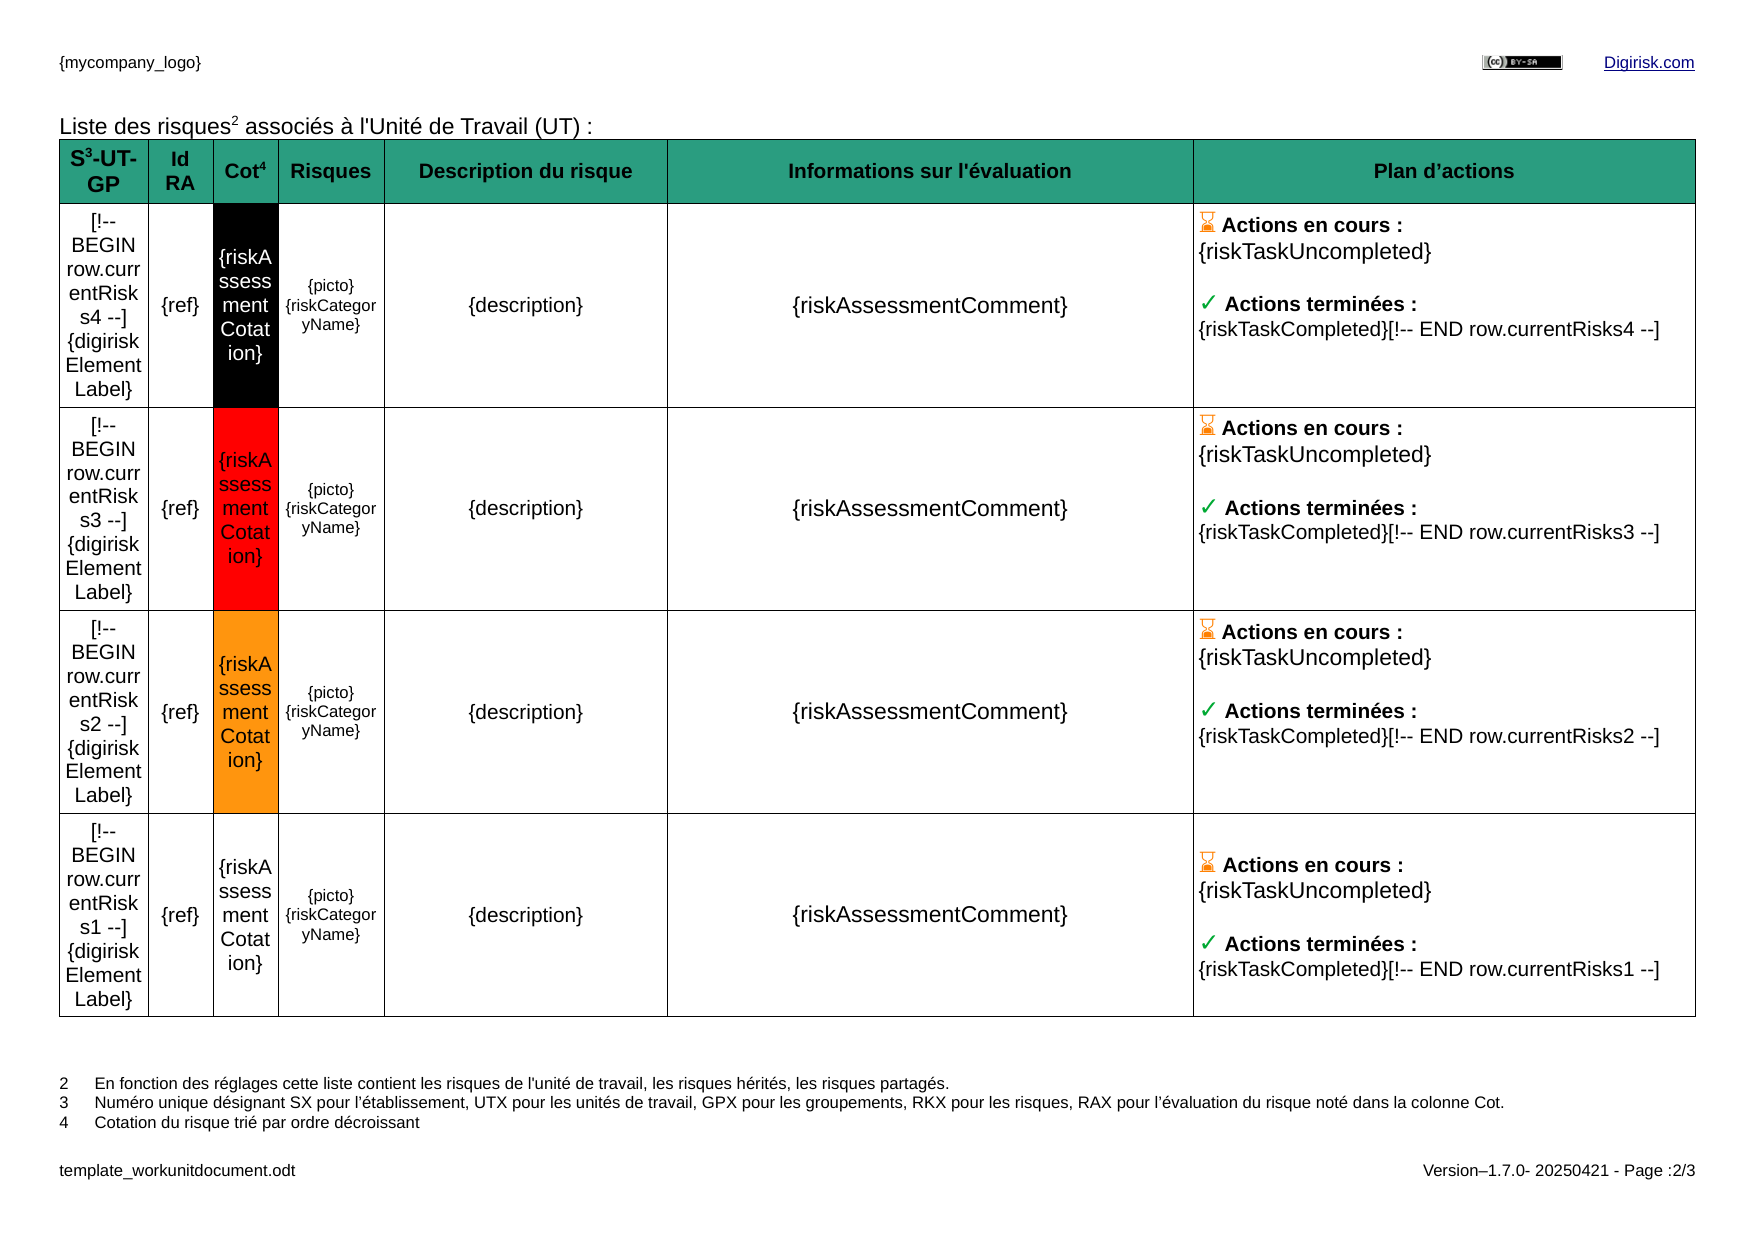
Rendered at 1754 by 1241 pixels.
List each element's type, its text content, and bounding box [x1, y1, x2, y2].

table_cell {ref} [149, 204, 213, 407]
table_cell ⌛ Actions en cours : {riskTaskUncompleted} ✓ Actions terminées : {riskTaskCompleted}[!-- END row.currentRisks1 --] [1194, 814, 1695, 1016]
table_header S-UT-GP [60, 140, 148, 203]
table_cell {riskAssessmentCotation} [214, 814, 278, 1016]
table_cell ⌛ Actions en cours : {riskTaskUncompleted} ✓ Actions terminées : {riskTaskCompleted}[!-- END row.currentRisks2 --] [1194, 611, 1695, 813]
table_cell [!-- BEGIN row.currentRisks1 --]{digiriskElementLabel} [60, 814, 148, 1016]
table_cell {description} [385, 408, 667, 610]
table_header Informations sur l'évaluation [668, 140, 1193, 203]
text Liste des risques associés à l'Unité de Travail (UT) : [59, 113, 1695, 139]
table_cell [!-- BEGIN row.currentRisks4 --]{digiriskElementLabel} [60, 204, 148, 407]
table_cell [!-- BEGIN row.currentRisks2 --]{digiriskElementLabel} [60, 611, 148, 813]
table_cell {riskAssessmentComment} [668, 611, 1193, 813]
table_cell {riskAssessmentCotation} [214, 408, 278, 610]
table_cell {picto} {riskCategoryName} [279, 204, 384, 407]
table_cell {ref} [149, 814, 213, 1016]
table_cell {description} [385, 814, 667, 1016]
table_cell {description} [385, 204, 667, 407]
table_cell {riskAssessmentComment} [668, 814, 1193, 1016]
table_cell {description} [385, 611, 667, 813]
table_header Id RA [149, 140, 213, 203]
table_header Risques [279, 140, 384, 203]
table_cell {ref} [149, 408, 213, 610]
table_cell {ref} [149, 611, 213, 813]
table_cell {picto} {riskCategoryName} [279, 814, 384, 1016]
table_cell {riskAssessmentComment} [668, 408, 1193, 610]
picture [1482, 55, 1563, 70]
table_cell {riskAssessmentCotation} [214, 204, 278, 407]
table_cell {riskAssessmentCotation} [214, 611, 278, 813]
table_cell {riskAssessmentComment} [668, 204, 1193, 407]
table_cell {picto} {riskCategoryName} [279, 408, 384, 610]
text En fonction des réglages cette liste contient les risques de l'unité de travail, les risques hérités, les risques partagés. [59, 1074, 1695, 1093]
table_header Plan d’actions [1194, 140, 1695, 203]
table_header Description du risque [385, 140, 667, 203]
table_cell ⌛ Actions en cours : {riskTaskUncompleted} ✓ Actions terminées : {riskTaskCompleted}[!-- END row.currentRisks3 --] [1194, 408, 1695, 610]
table_header Cot [214, 140, 278, 203]
table_cell [!-- BEGIN row.currentRisks3 --]{digiriskElementLabel} [60, 408, 148, 610]
table_cell {picto} {riskCategoryName} [279, 611, 384, 813]
table_cell ⌛ Actions en cours : {riskTaskUncompleted} ✓ Actions terminées : {riskTaskCompleted}[!-- END row.currentRisks4 --] [1194, 204, 1695, 407]
